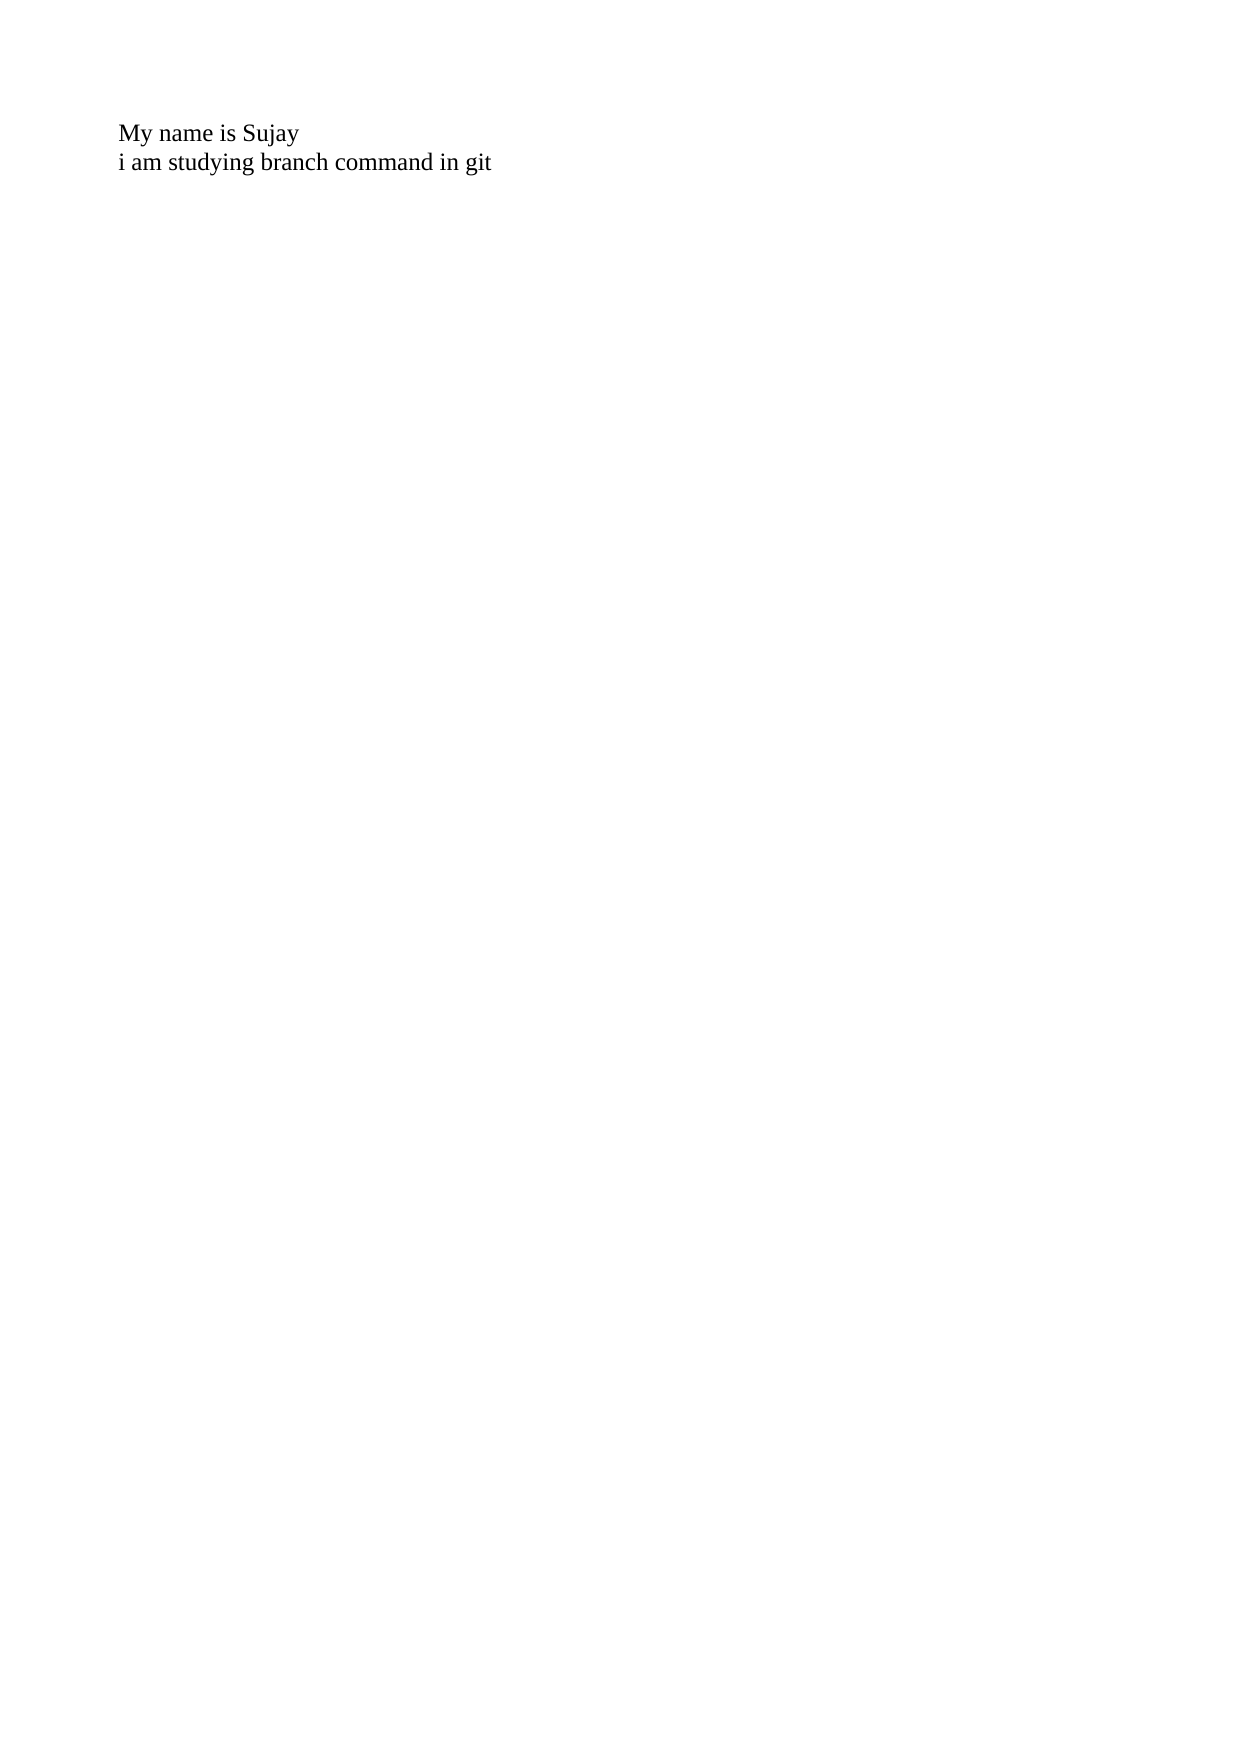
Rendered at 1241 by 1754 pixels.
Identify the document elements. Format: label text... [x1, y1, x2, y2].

text i am studying branch command in git [118, 147, 1122, 176]
text My name is Sujay [118, 118, 1122, 147]
